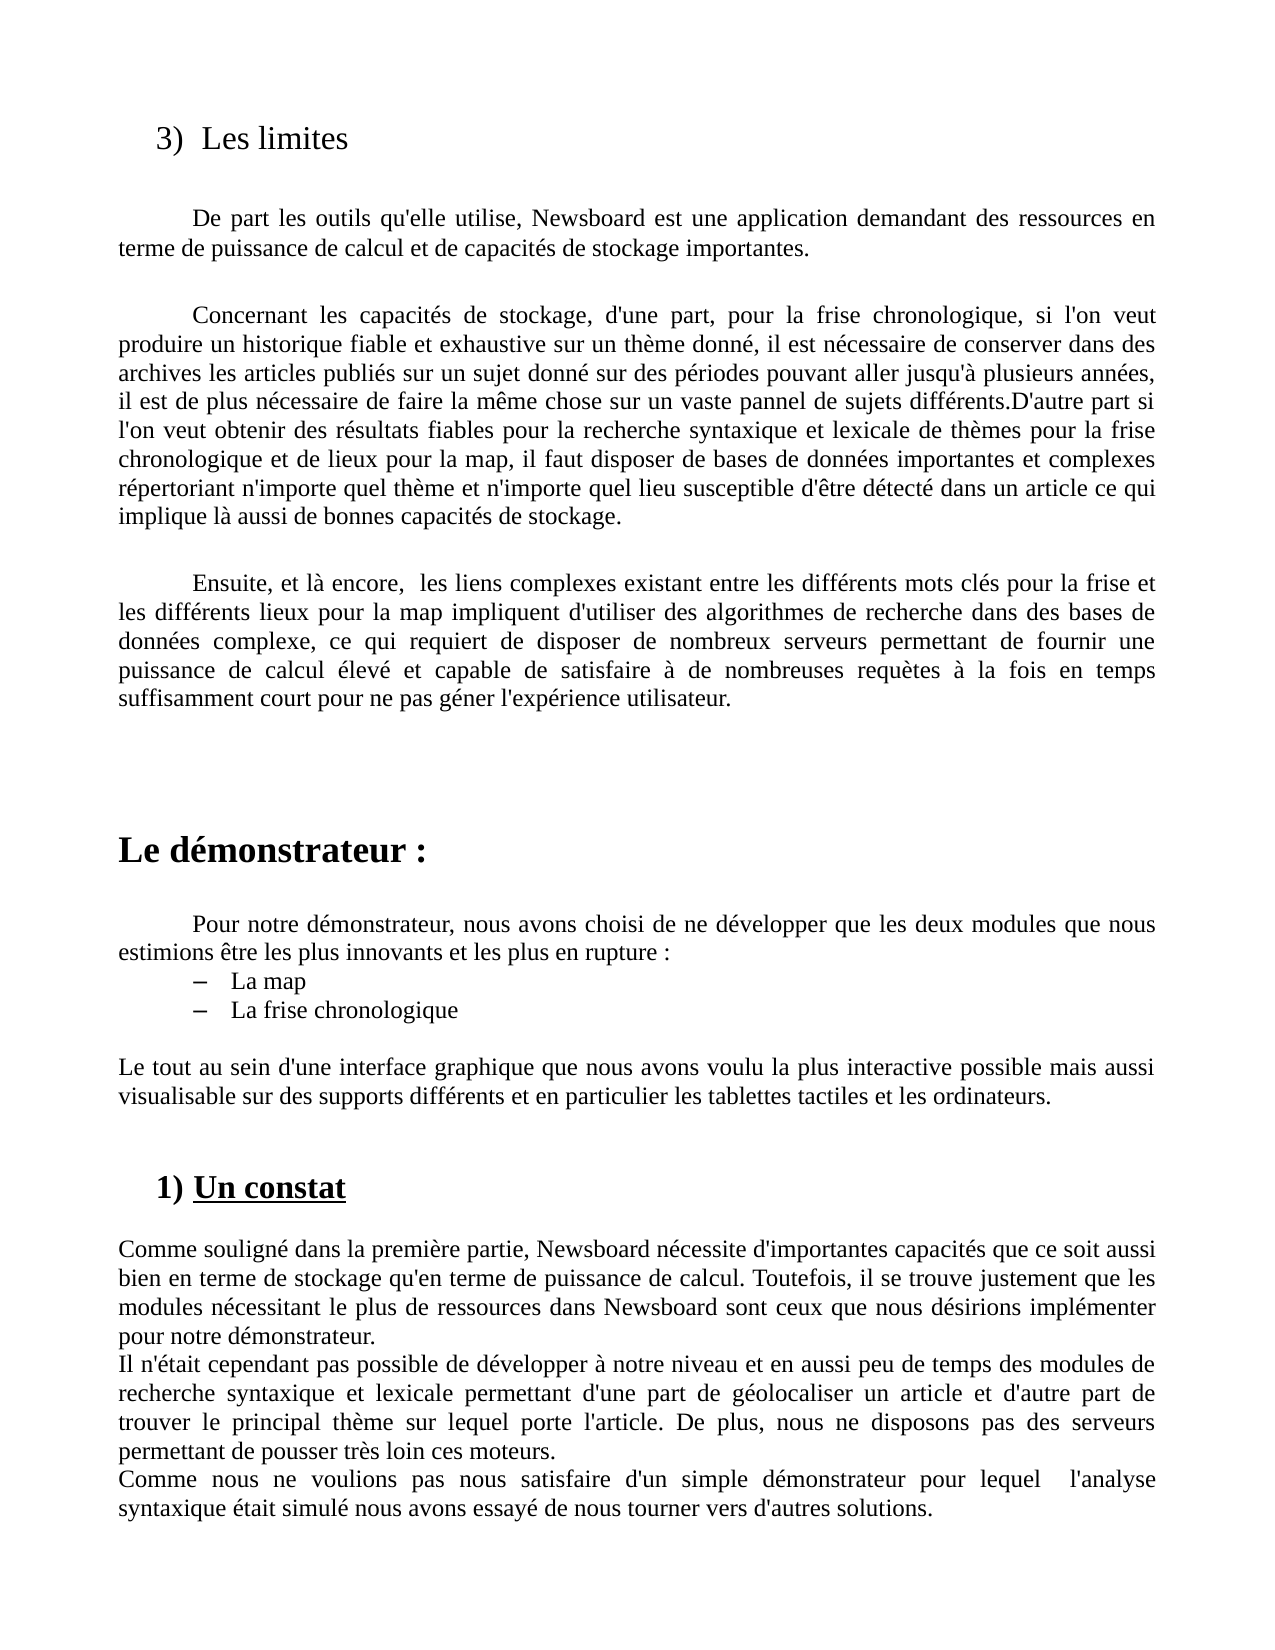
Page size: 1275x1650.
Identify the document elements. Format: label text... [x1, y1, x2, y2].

text Pour notre démonstrateur, nous avons choisi de ne développer que les deux modules que nous estimions être les plus innovants et les plus en rupture : [118, 909, 1157, 966]
text Ensuite, et là encore, les liens complexes existant entre les différents mots clés pour la frise et les différents lieux pour la map impliquent d'utiliser des algorithmes de recherche dans des bases de données complexe, ce qui requiert de disposer de nombreux serveurs permettant de fournir une puissance de calcul élevé et capable de satisfaire à de nombreuses requètes à la fois en temps suffisamment court pour ne pas géner l'expérience utilisateur. [118, 568, 1157, 712]
text Le démonstrateur : [118, 827, 1157, 870]
text Il n'était cependant pas possible de développer à notre niveau et en aussi peu de temps des modules de recherche syntaxique et lexicale permettant d'une part de géolocaliser un article et d'autre part de trouver le principal thème sur lequel porte l'article. De plus, nous ne disposons pas des serveurs permettant de pousser très loin ces moteurs. [118, 1349, 1157, 1464]
list Un constat [156, 1167, 1157, 1206]
list Les limites [156, 118, 1157, 156]
text De part les outils qu'elle utilise, Newsboard est une application demandant des ressources en terme de puissance de calcul et de capacités de stockage importantes. [118, 195, 1157, 262]
text Le tout au sein d'une interface graphique que nous avons voulu la plus interactive possible mais aussi visualisable sur des supports différents et en particulier les tablettes tactiles et les ordinateurs. [118, 1052, 1157, 1110]
text Concernant les capacités de stockage, d'une part, pour la frise chronologique, si l'on veut produire un historique fiable et exhaustive sur un thème donné, il est nécessaire de conserver dans des archives les articles publiés sur un sujet donné sur des périodes pouvant aller jusqu'à plusieurs années, il est de plus nécessaire de faire la même chose sur un vaste pannel de sujets différents.D'autre part si l'on veut obtenir des résultats fiables pour la recherche syntaxique et lexicale de thèmes pour la frise chronologique et de lieux pour la map, il faut disposer de bases de données importantes et complexes répertoriant n'importe quel thème et n'importe quel lieu susceptible d'être détecté dans un article ce qui implique là aussi de bonnes capacités de stockage. [118, 300, 1157, 530]
list La frise chronologique [193, 995, 1157, 1024]
text Comme souligné dans la première partie, Newsboard nécessite d'importantes capacités que ce soit aussi bien en terme de stockage qu'en terme de puissance de calcul. Toutefois, il se trouve justement que les modules nécessitant le plus de ressources dans Newsboard sont ceux que nous désirions implémenter pour notre démonstrateur. [118, 1234, 1157, 1349]
list La map [193, 966, 1157, 995]
text Comme nous ne voulions pas nous satisfaire d'un simple démonstrateur pour lequel l'analyse syntaxique était simulé nous avons essayé de nous tourner vers d'autres solutions. [118, 1464, 1157, 1522]
